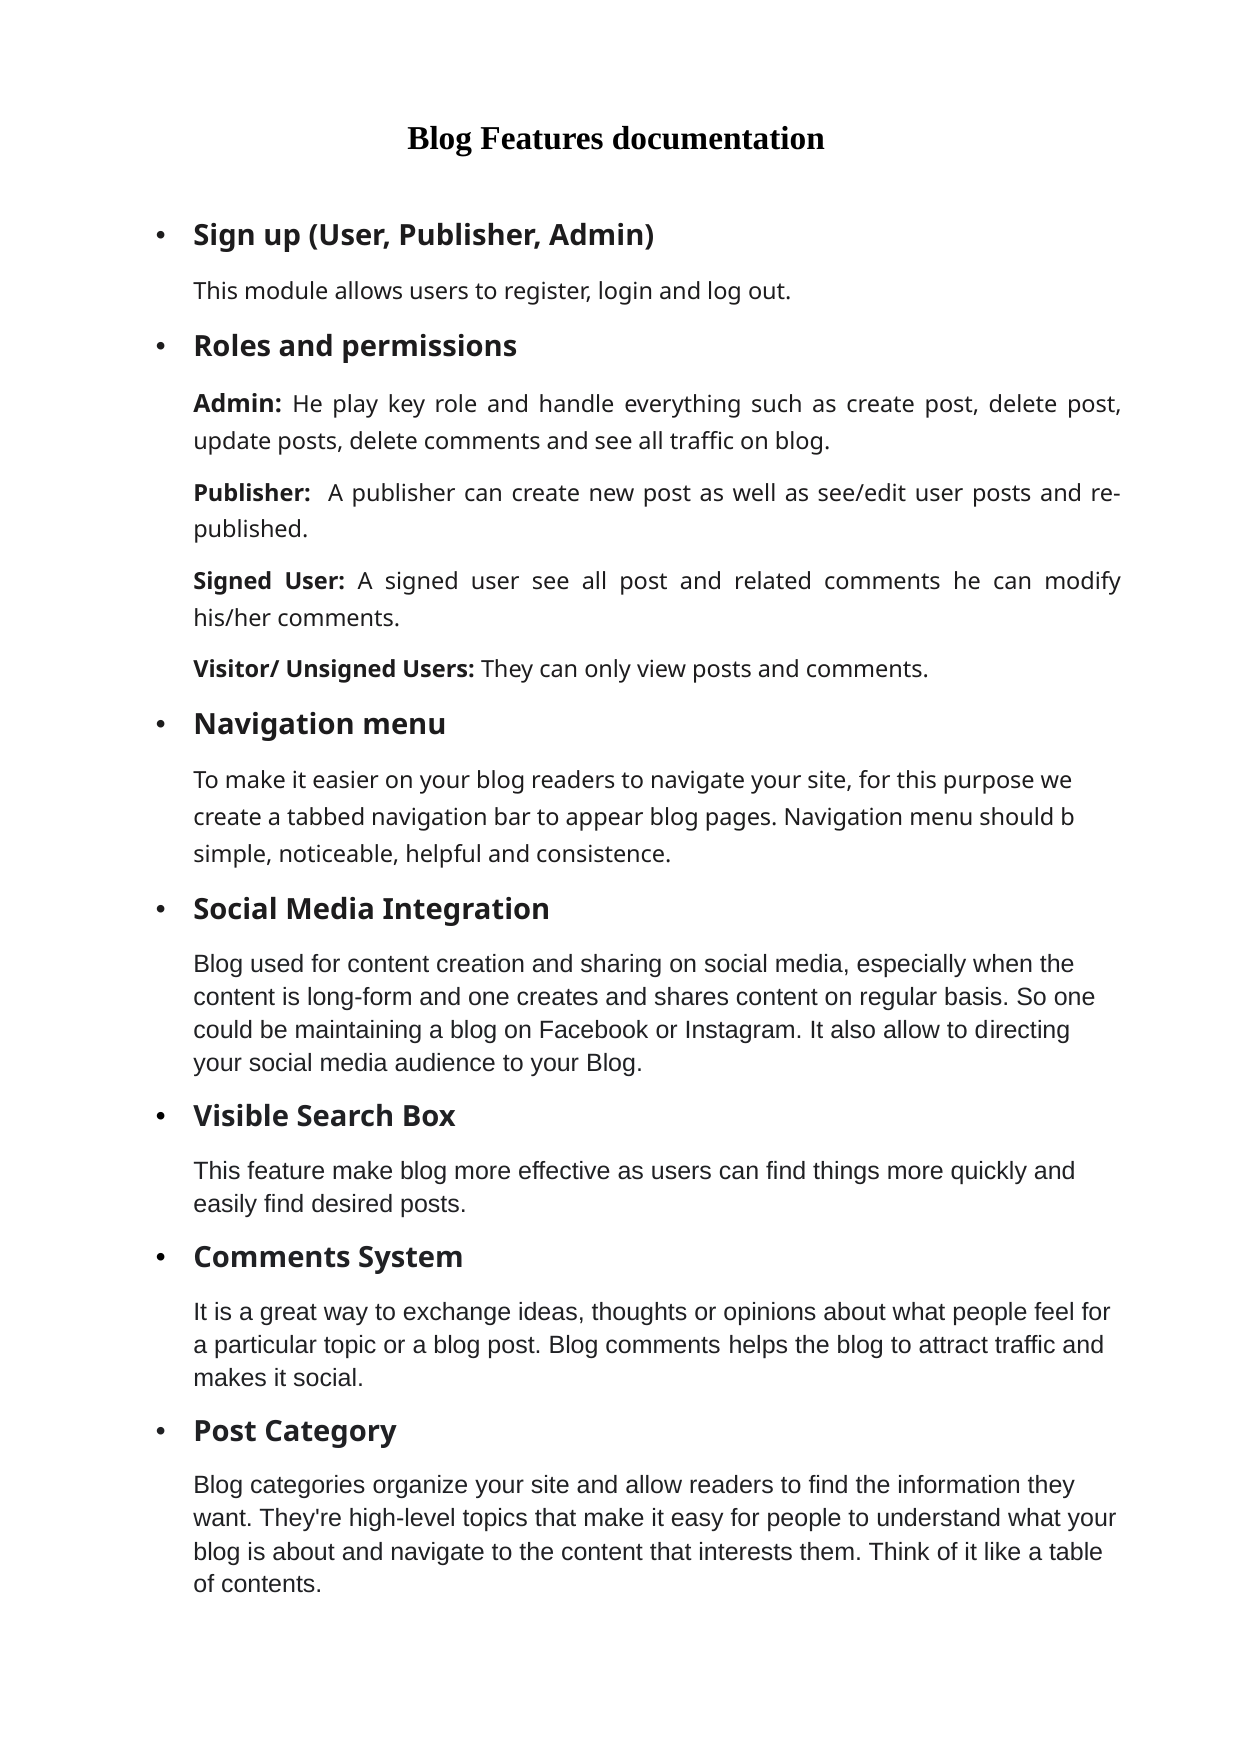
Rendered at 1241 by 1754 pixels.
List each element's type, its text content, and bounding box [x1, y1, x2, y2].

list This feature make blog more effective as users can find things more quickly and easily find desired posts. [156, 1156, 1122, 1217]
list Publisher: A publisher can create new post as well as see/edit user posts and re-published. [156, 476, 1122, 545]
list To make it easier on your blog readers to navigate your site, for this purpose we create a tabbed navigation bar to appear blog pages. Navigation menu should b simple, noticeable, helpful and consistence. [156, 764, 1122, 869]
list It is a great way to exchange ideas, thoughts or opinions about what people feel for a particular topic or a blog post. Blog comments helps the blog to attract traffic and makes it social. [156, 1297, 1122, 1391]
list Signed User: A signed user see all post and related comments he can modify his/her comments. [156, 564, 1122, 633]
text Blog Features documentation [118, 118, 1122, 156]
list Roles and permissions [156, 326, 1122, 365]
list This module allows users to register, login and log out. [156, 274, 1122, 306]
list Social Media Integration [156, 889, 1122, 928]
list Visitor/ Unsigned Users: They can only view posts and comments. [156, 652, 1122, 684]
list Visible Search Box [156, 1096, 1122, 1135]
list Post Category [156, 1410, 1122, 1450]
list Blog categories organize your site and allow readers to find the information they want. They're high-level topics that make it easy for people to understand what your blog is about and navigate to the content that interests them. Think of it like a table of contents. [156, 1470, 1122, 1598]
list Navigation menu [156, 703, 1122, 743]
list Blog used for content creation and sharing on social media, especially when the content is long-form and one creates and shares content on regular basis. So one could be maintaining a blog on Facebook or Instagram. It also allow to directing your social media audience to your Blog. [156, 949, 1122, 1077]
list Comments System [156, 1236, 1122, 1276]
list Admin: He play key role and handle everything such as create post, delete post, update posts, delete comments and see all traffic on blog. [156, 386, 1122, 457]
list Sign up (User, Publisher, Admin) [156, 214, 1122, 254]
